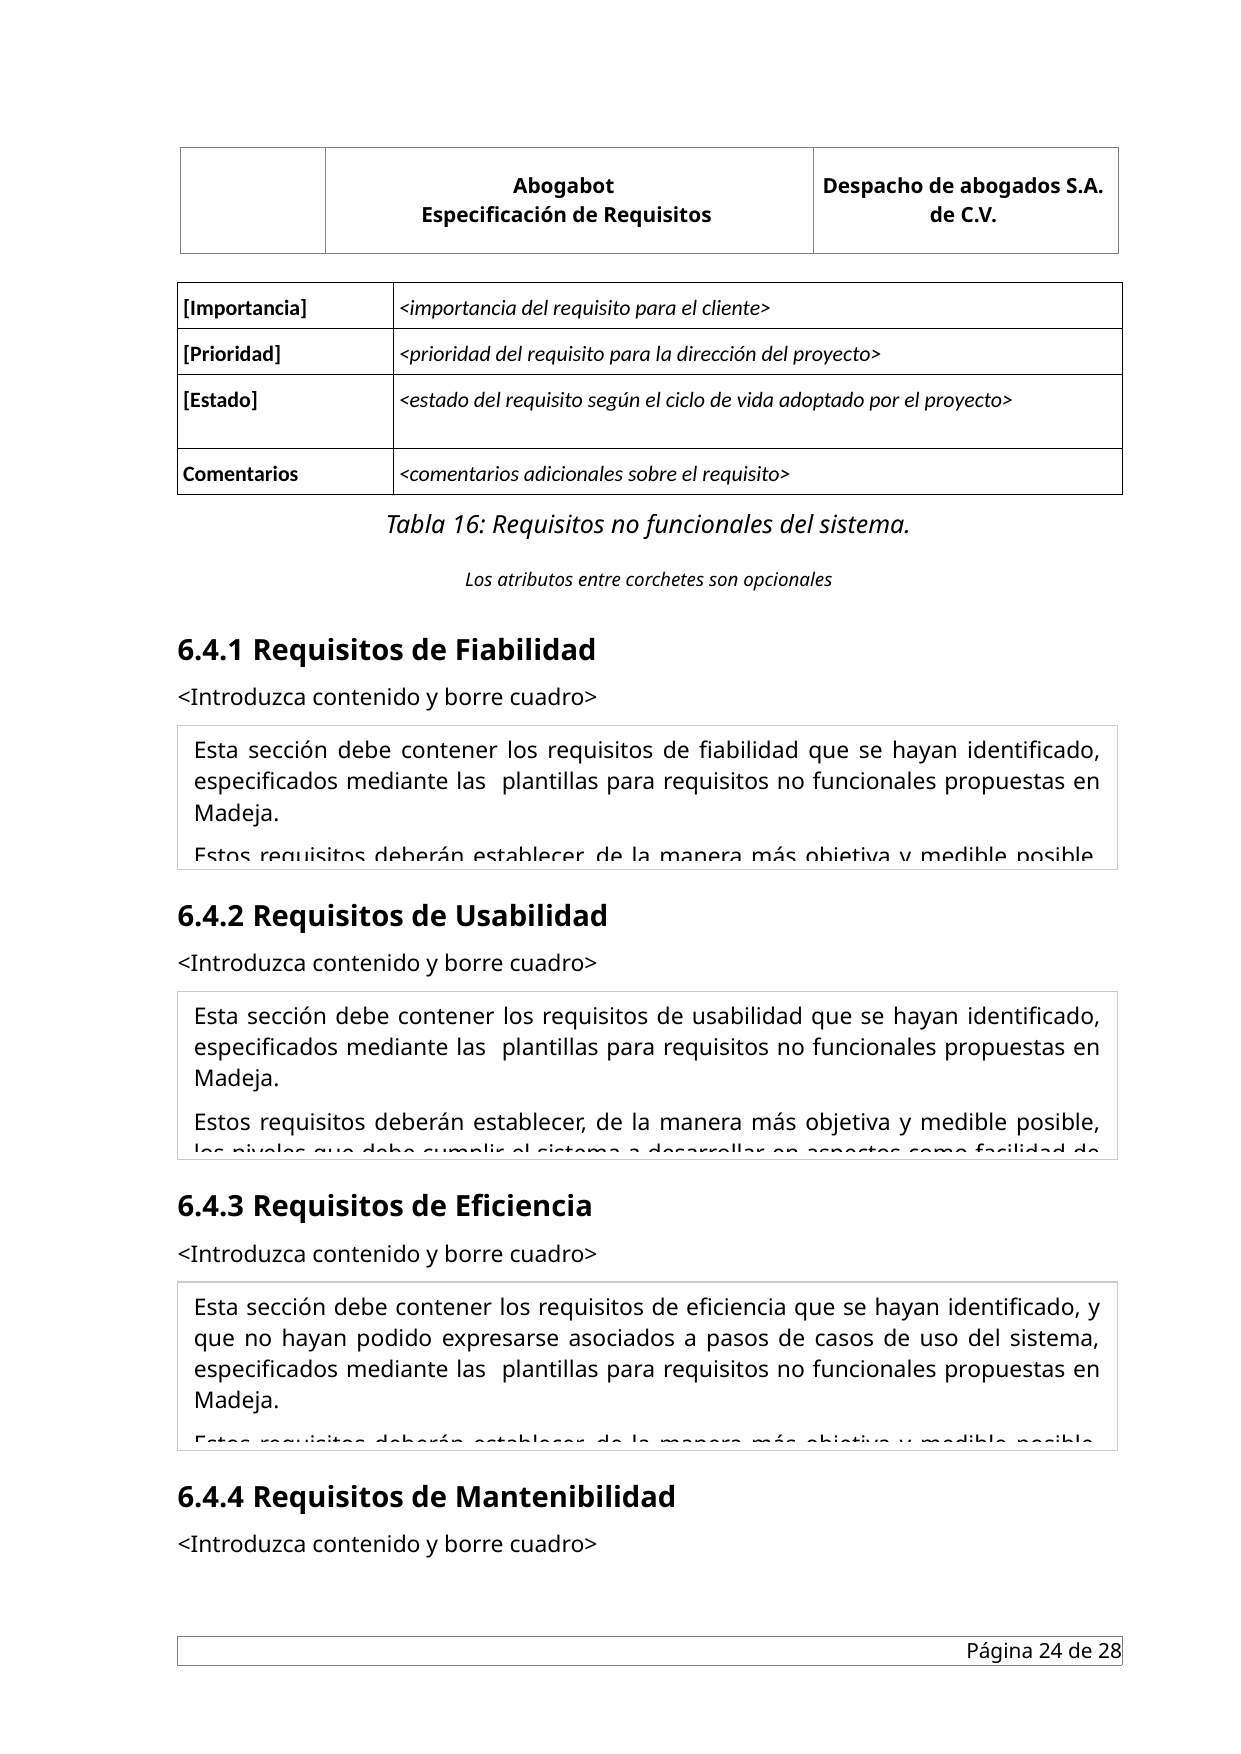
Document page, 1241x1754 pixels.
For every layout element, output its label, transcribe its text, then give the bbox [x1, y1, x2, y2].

text Estos requisitos deberán establecer, de la manera más objetiva y medible posible, los niveles que debe cumplir el sistema a desarrollar en aspectos como recuperabilidad y tolerancia a fallos. [194, 840, 1101, 861]
text Estos requisitos deberán establecer, de la manera más objetiva y medible posible, los niveles que debe cumplir el sistema a desarrollar en aspectos como facilidad de aprendizaje, comprensión, operatividad y atractividad. [194, 1106, 1101, 1151]
text <Introduzca contenido y borre cuadro> [177, 681, 1122, 712]
table_cell <importancia del requisito para el cliente> [394, 283, 1122, 328]
table_cell Comentarios [178, 449, 393, 494]
table_cell [Prioridad] [178, 329, 393, 374]
table_cell <estado del requisito según el ciclo de vida adoptado por el proyecto> [394, 375, 1122, 448]
text Tabla 16: Requisitos no funcionales del sistema. [177, 507, 1122, 541]
subtitle Requisitos de Usabilidad [177, 895, 1122, 934]
text Los atributos entre corchetes son opcionales [177, 566, 1122, 592]
table_cell <comentarios adicionales sobre el requisito> [394, 449, 1122, 494]
table_cell <prioridad del requisito para la dirección del proyecto> [394, 329, 1122, 374]
text Esta sección debe contener los requisitos de usabilidad que se hayan identificado, especificados mediante las plantillas para requisitos no funcionales propuestas en Madeja. [194, 1000, 1101, 1094]
text Esta sección debe contener los requisitos de fiabilidad que se hayan identificado, especificados mediante las plantillas para requisitos no funcionales propuestas en Madeja. [194, 734, 1101, 828]
text Esta sección debe contener los requisitos de eficiencia que se hayan identificado, y que no hayan podido expresarse asociados a pasos de casos de uso del sistema, especificados mediante las plantillas para requisitos no funcionales propuestas en Madeja. [194, 1290, 1101, 1415]
subtitle Requisitos de Mantenibilidad [177, 1476, 1122, 1516]
text <Introduzca contenido y borre cuadro> [177, 1238, 1122, 1269]
subtitle Requisitos de Eficiencia [177, 1185, 1122, 1225]
text <Introduzca contenido y borre cuadro> [177, 1528, 1122, 1559]
text <Introduzca contenido y borre cuadro> [177, 947, 1122, 978]
text Estos requisitos deberán establecer, de la manera más objetiva y medible posible, los niveles que debe cumplir el sistema a desarrollar en aspectos como tiempo de respuesta. [194, 1428, 1101, 1442]
table_cell [Importancia] [178, 283, 393, 328]
table_cell [Estado] [178, 375, 393, 448]
subtitle Requisitos de Fiabilidad [177, 629, 1122, 669]
